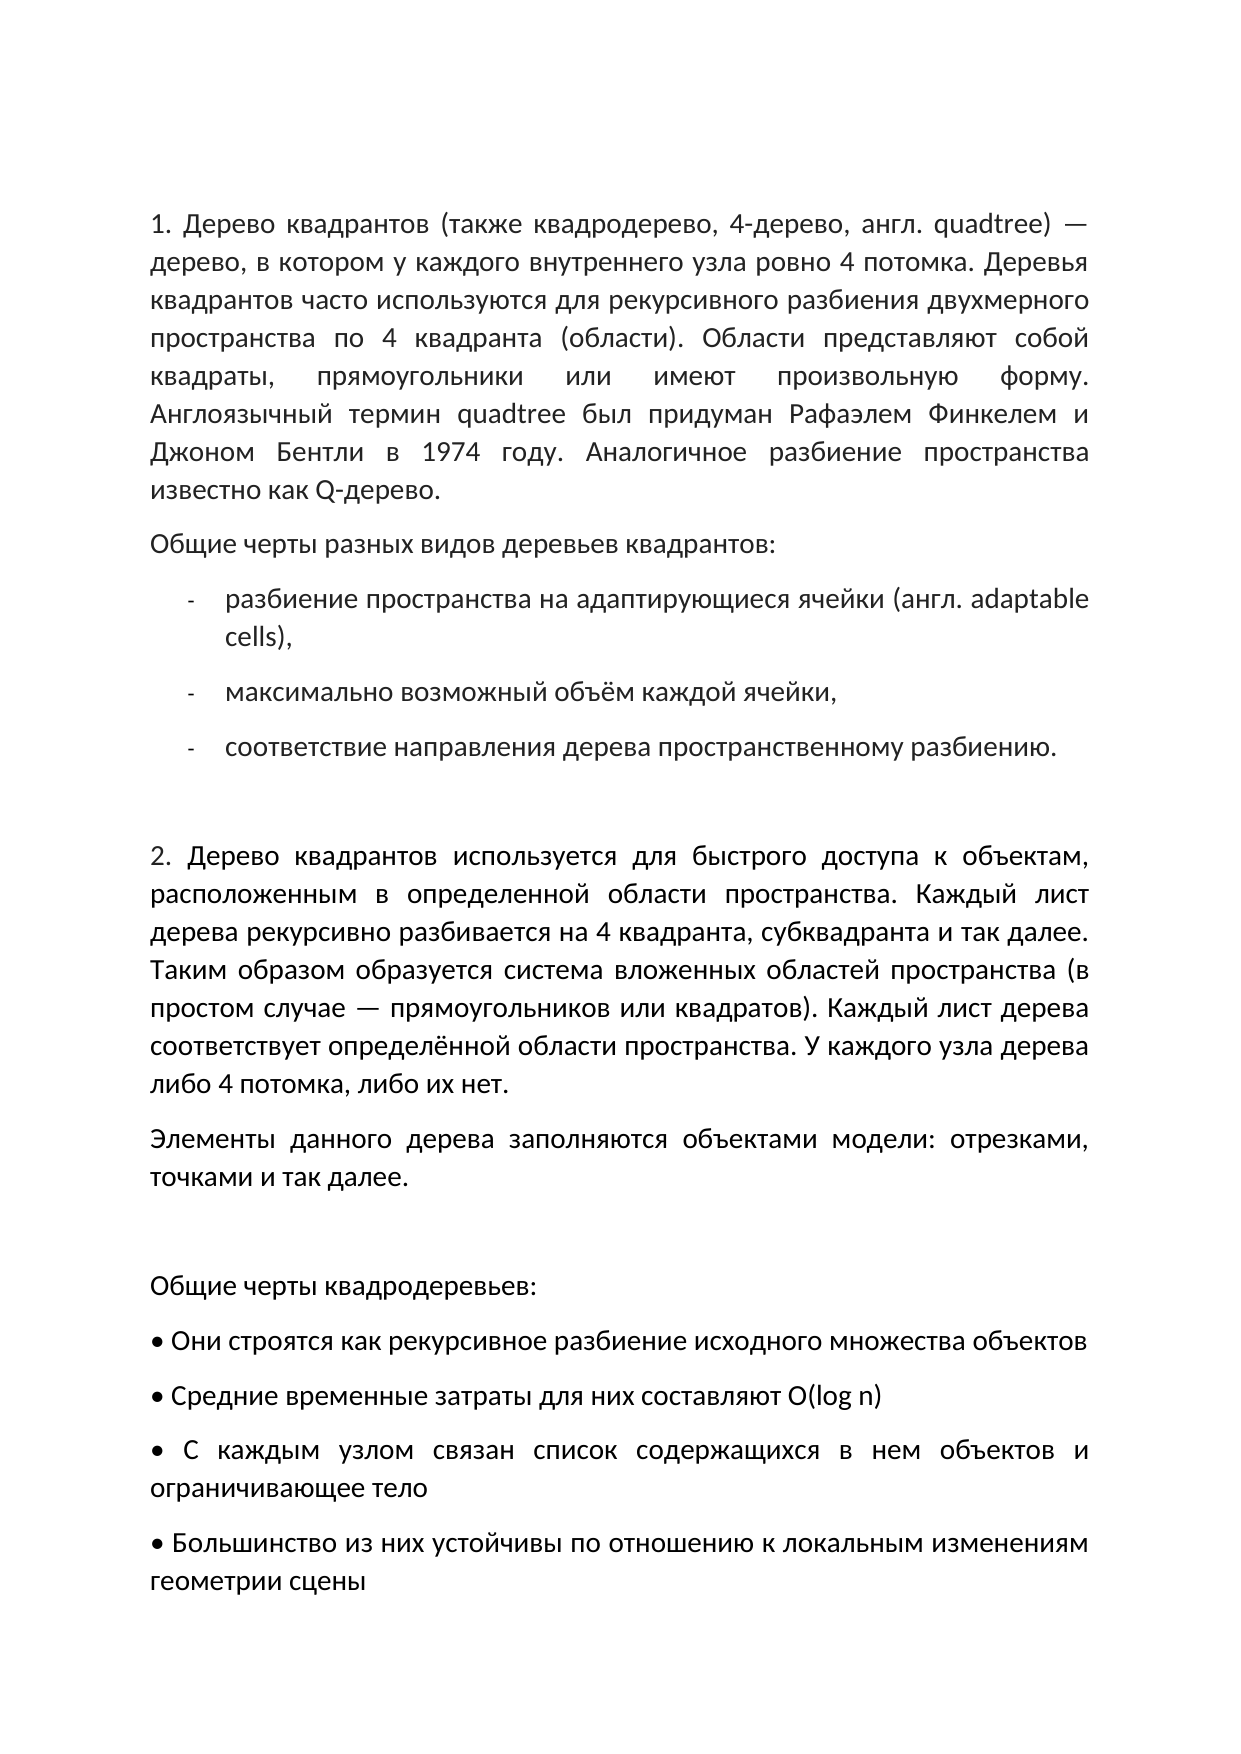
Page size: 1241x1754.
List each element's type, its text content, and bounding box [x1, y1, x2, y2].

list разбиение пространства на адаптирующиеся ячейки (англ. adaptable cells), [187, 580, 1090, 654]
text 1. Дерево квадрантов (также квадродерево, 4-дерево, англ. quadtree) — дерево, в котором у каждого внутреннего узла ровно 4 потомка. Деревья квадрантов часто используются для рекурсивного разбиения двухмерного пространства по 4 квадранта (области). Области представляют собой квадраты, прямоугольники или имеют произвольную форму. Англоязычный термин quadtree был придуман Рафаэлем Финкелем и Джоном Бентли в 1974 году. Аналогичное разбиение пространства известно как Q-дерево. [150, 205, 1090, 506]
text 2. Дерево квадрантов используется для быстрого доступа к объектам, расположенным в определенной области пространства. Каждый лист дерева рекурсивно разбивается на 4 квадранта, субквадранта и так далее. Таким образом образуется система вложенных областей пространства (в простом случае — прямоугольников или квадратов). Каждый лист дерева соответствует определённой области пространства. У каждого узла дерева либо 4 потомка, либо их нет. [150, 837, 1090, 1101]
text Общие черты квадродеревьев: [150, 1267, 1090, 1303]
text Элементы данного дерева заполняются объектами модели: отрезками, точками и так далее. [150, 1120, 1090, 1193]
text • С каждым узлом связан список содержащихся в нем объектов и ограничивающее тело [150, 1431, 1090, 1505]
text • Средние временные затраты для них составляют O(log n) [150, 1377, 1090, 1412]
text • Они строятся как рекурсивное разбиение исходного множества объектов [150, 1322, 1090, 1357]
text • Большинство из них устойчивы по отношению к локальным изменениям геометрии сцены [150, 1524, 1090, 1598]
list соответствие направления дерева пространственному разбиению. [187, 728, 1090, 763]
text Общие черты разных видов деревьев квадрантов: [150, 526, 1090, 561]
list максимально возможный объём каждой ячейки, [187, 673, 1090, 708]
